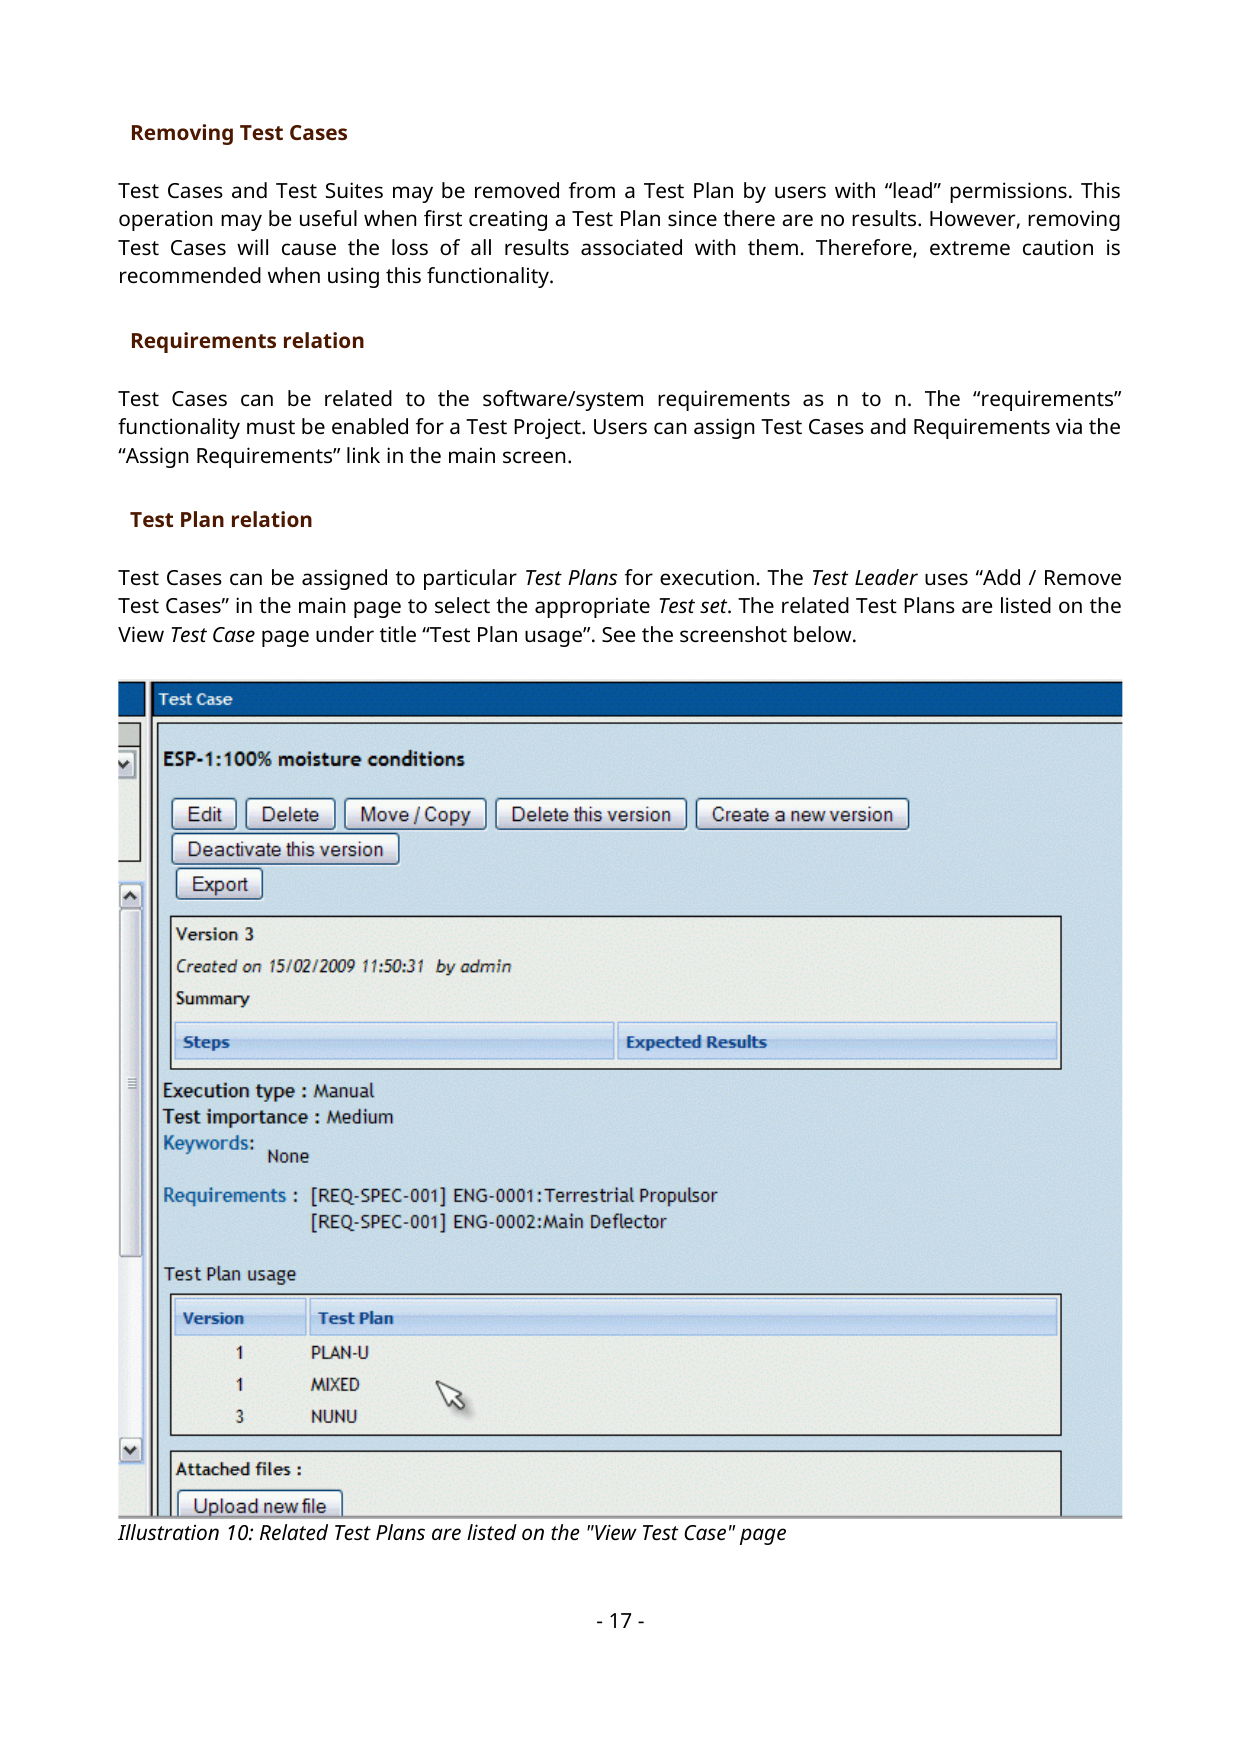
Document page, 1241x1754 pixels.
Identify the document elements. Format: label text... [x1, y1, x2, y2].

text Test Cases can be assigned to particular Test Plans for execution. The Test Leader uses “Add / Remove Test Cases” in the main page to select the appropriate Test set. The related Test Plans are listed on the View Test Case page under title “Test Plan usage”. See the screenshot below. [118, 563, 1122, 648]
subtitle Removing Test Cases [130, 118, 1111, 147]
picture [118, 679, 1123, 1519]
subtitle Test Plan relation [130, 505, 1111, 534]
text Test Cases can be related to the software/system requirements as n to n. The “requirements” functionality must be enabled for a Test Project. Users can assign Test Cases and Requirements via the “Assign Requirements” link in the main screen. [118, 384, 1122, 469]
text Test Cases and Test Suites may be removed from a Test Plan by users with “lead” permissions. This operation may be useful when first creating a Test Plan since there are no results. However, removing Test Cases will cause the loss of all results associated with them. Therefore, extreme caution is recommended when using this functionality. [118, 176, 1122, 290]
subtitle Requirements relation [130, 326, 1111, 354]
text Illustration 10: Related Test Plans are listed on the "View Test Case" page [118, 1519, 1122, 1547]
